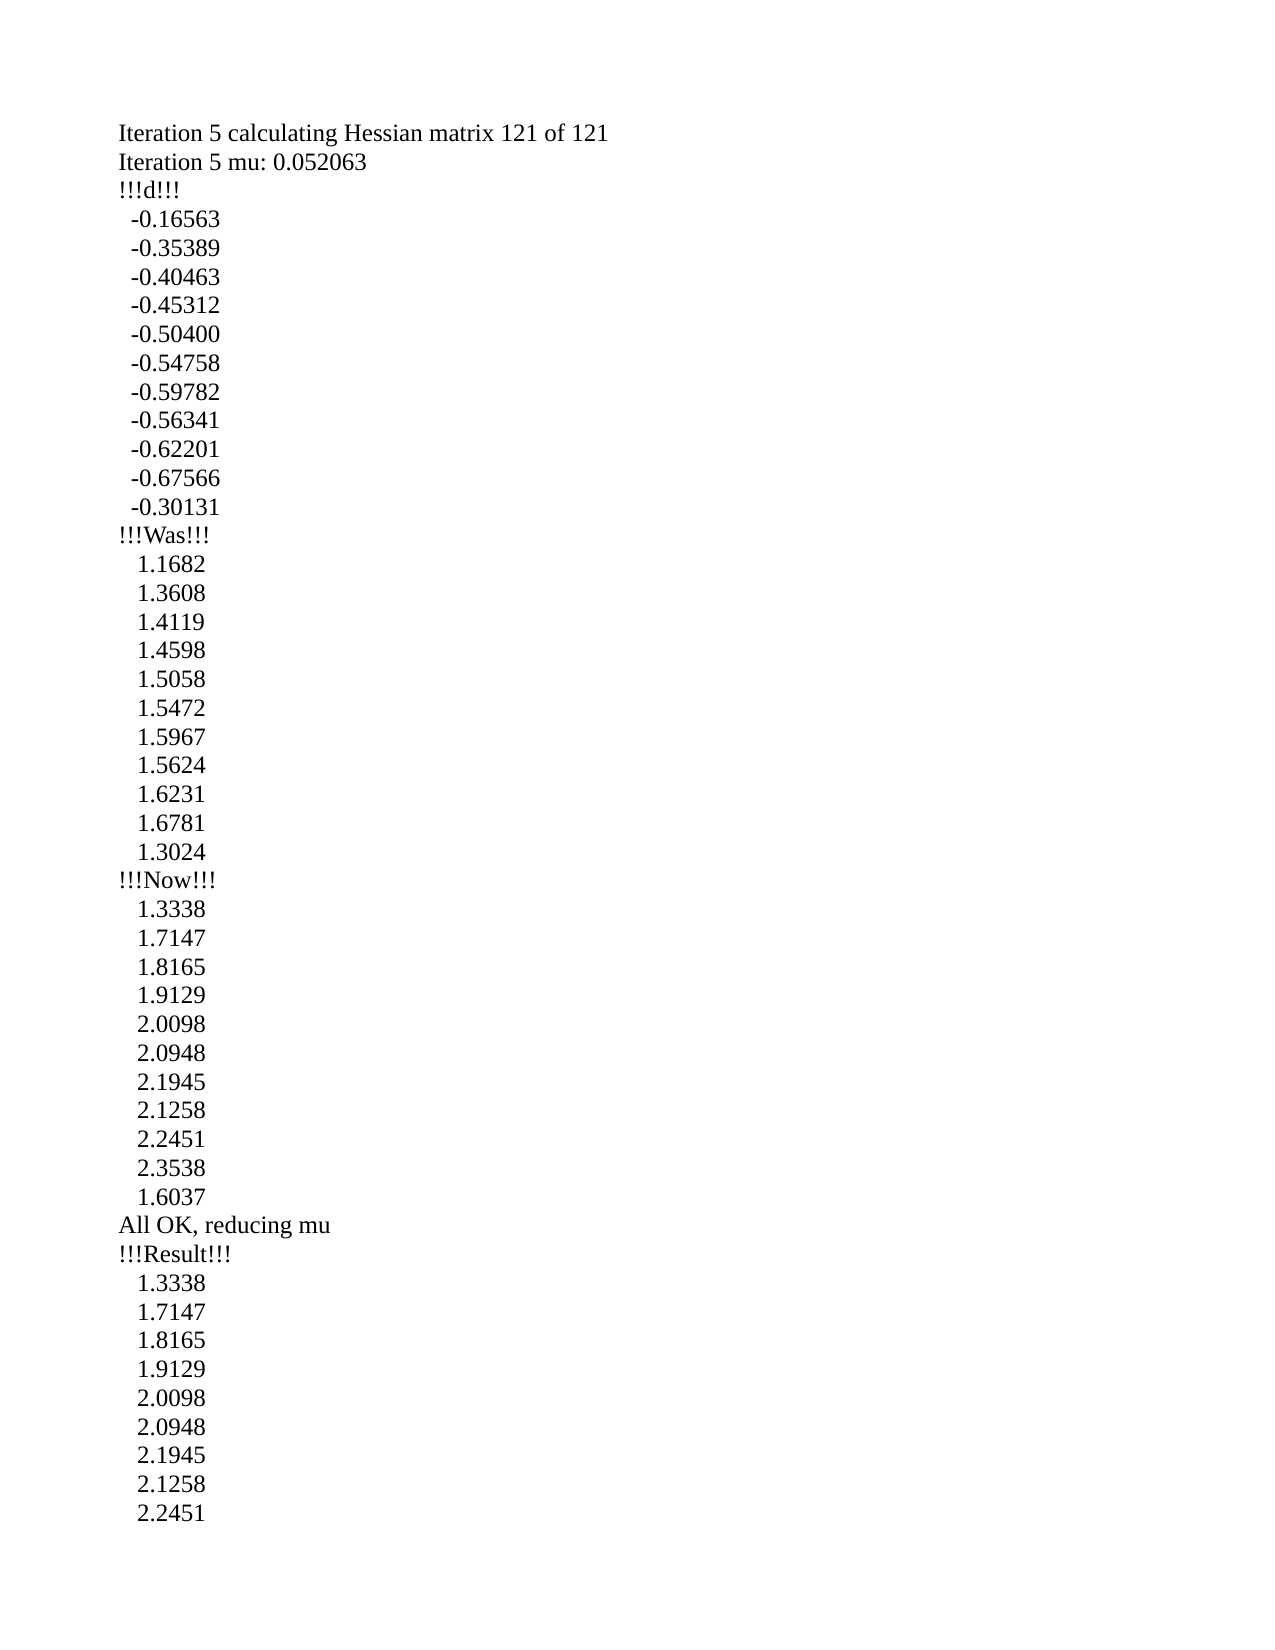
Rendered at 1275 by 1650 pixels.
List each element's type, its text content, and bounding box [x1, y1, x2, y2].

text 1.5967 [118, 722, 1157, 751]
text -0.59782 [118, 377, 1157, 406]
text 1.9129 [118, 981, 1157, 1009]
text -0.56341 [118, 406, 1157, 434]
text -0.30131 [118, 492, 1157, 521]
text 1.6781 [118, 808, 1157, 837]
text 1.4119 [118, 607, 1157, 636]
text 2.0098 [118, 1009, 1157, 1038]
text -0.40463 [118, 262, 1157, 291]
text -0.50400 [118, 319, 1157, 348]
text !!!Result!!! [118, 1239, 1157, 1268]
text 1.9129 [118, 1354, 1157, 1383]
text 2.0948 [118, 1038, 1157, 1067]
text 1.6231 [118, 779, 1157, 808]
text 2.0948 [118, 1412, 1157, 1441]
text 1.1682 [118, 549, 1157, 578]
text Iteration 5 mu: 0.052063 [118, 147, 1157, 176]
text !!!d!!! [118, 176, 1157, 204]
text 2.3538 [118, 1153, 1157, 1182]
text 2.2451 [118, 1498, 1157, 1527]
text 1.7147 [118, 1297, 1157, 1326]
text -0.16563 [118, 204, 1157, 233]
text All OK, reducing mu [118, 1211, 1157, 1239]
text 1.8165 [118, 1326, 1157, 1354]
text 1.6037 [118, 1182, 1157, 1211]
text !!!Was!!! [118, 521, 1157, 549]
text 2.1258 [118, 1096, 1157, 1124]
text !!!Now!!! [118, 866, 1157, 894]
text 1.5472 [118, 693, 1157, 722]
text 2.2451 [118, 1124, 1157, 1153]
text 1.3024 [118, 837, 1157, 866]
text 1.4598 [118, 636, 1157, 664]
text 1.5058 [118, 664, 1157, 693]
text 2.0098 [118, 1383, 1157, 1412]
text 1.5624 [118, 751, 1157, 779]
text Iteration 5 calculating Hessian matrix 121 of 121 [118, 118, 1157, 147]
text -0.62201 [118, 434, 1157, 463]
text -0.67566 [118, 463, 1157, 492]
text 1.3338 [118, 894, 1157, 923]
text 1.7147 [118, 923, 1157, 952]
text -0.45312 [118, 291, 1157, 319]
text 1.8165 [118, 952, 1157, 981]
text 2.1258 [118, 1469, 1157, 1498]
text 2.1945 [118, 1067, 1157, 1096]
text -0.54758 [118, 348, 1157, 377]
text 2.1945 [118, 1441, 1157, 1469]
text 1.3608 [118, 578, 1157, 607]
text -0.35389 [118, 233, 1157, 262]
text 1.3338 [118, 1268, 1157, 1297]
